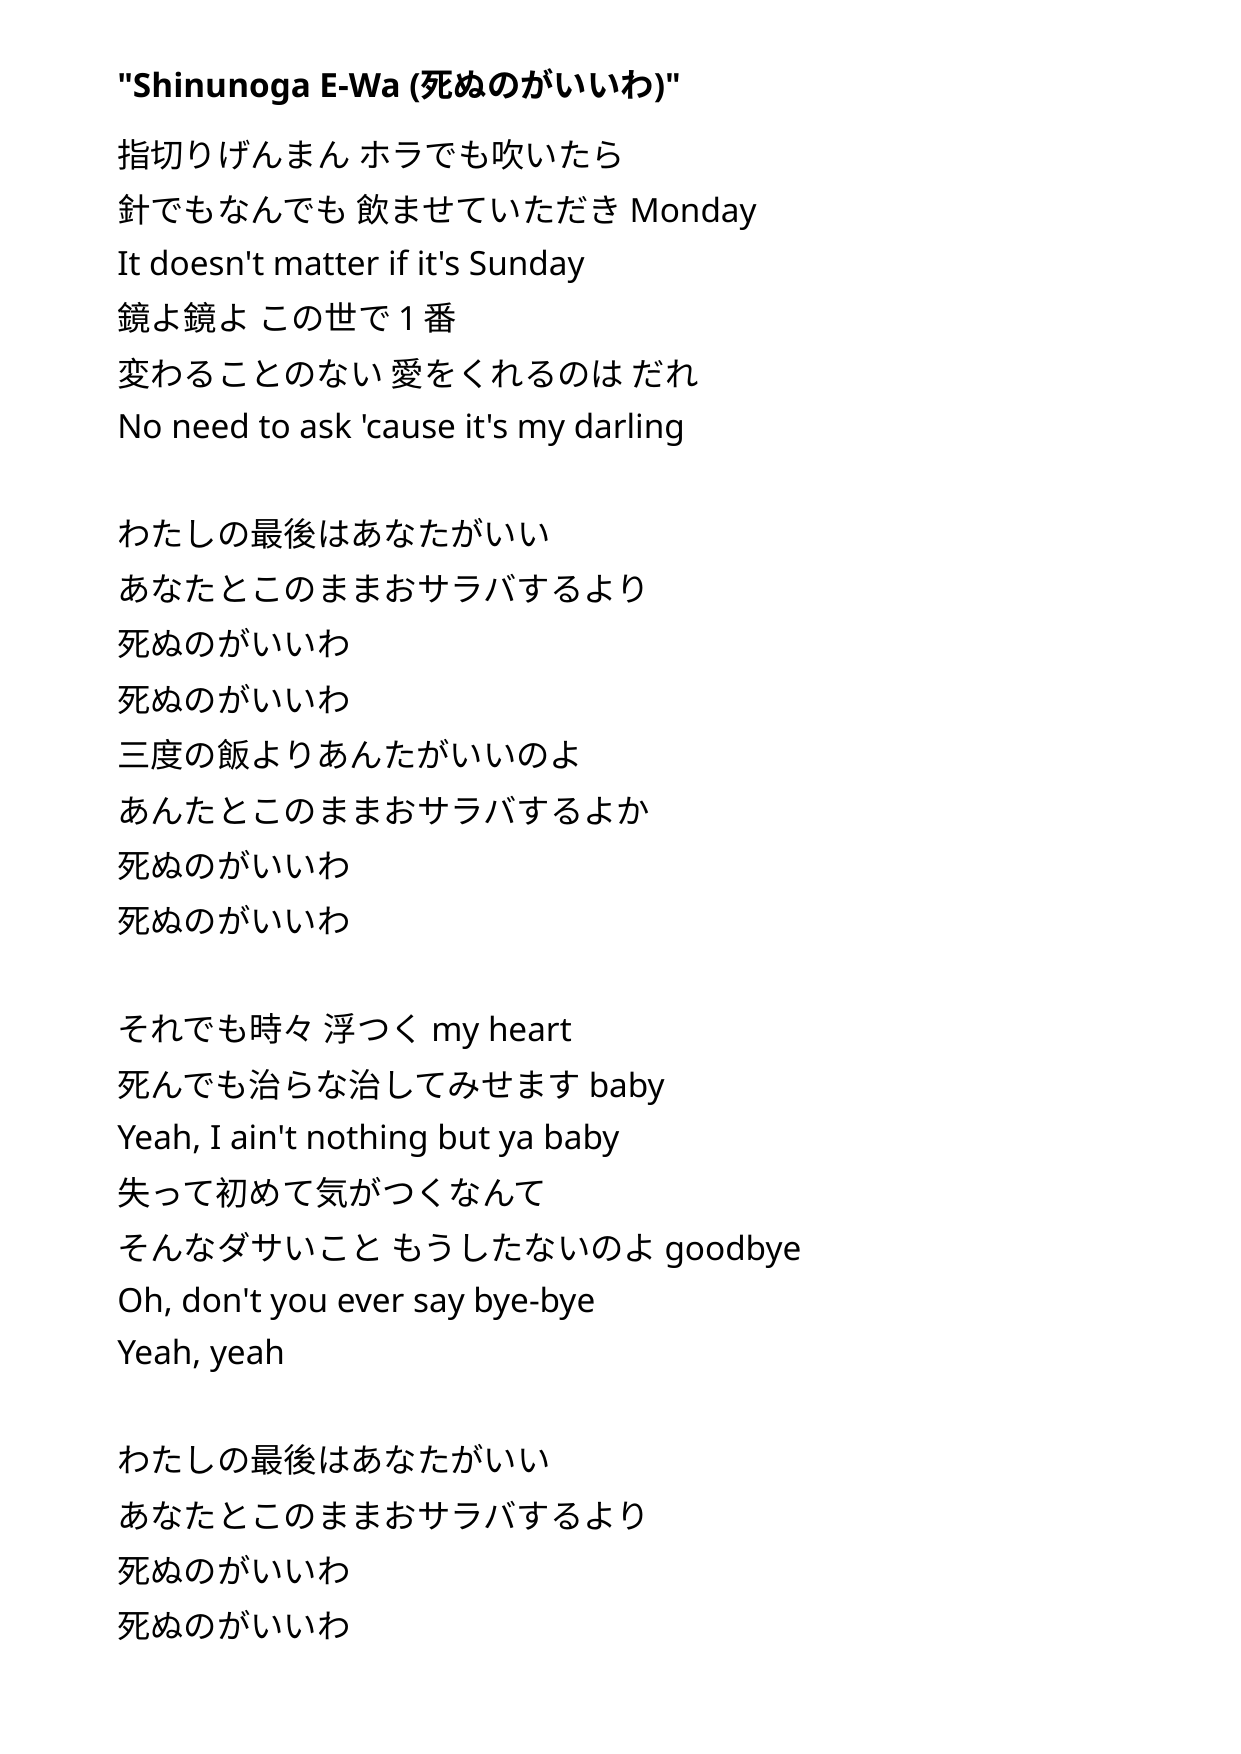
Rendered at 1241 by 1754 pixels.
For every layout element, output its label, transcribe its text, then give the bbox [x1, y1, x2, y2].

text 指切りげんまん ホラでも吹いたら 針でもなんでも 飲ませていただき Monday It doesn't matter if it's Sunday 鏡よ鏡よ この世で1番 変わることのない 愛をくれるのは だれ No need to ask 'cause it's my darling わたしの最後はあなたがいい あなたとこのままおサラバするより 死ぬのがいいわ 死ぬのがいいわ 三度の飯よりあんたがいいのよ あんたとこのままおサラバするよか 死ぬのがいいわ 死ぬのがいいわ それでも時々 浮つく my heart 死んでも治らな治してみせます baby Yeah, I ain't nothing but ya baby 失って初めて気がつくなんて そんなダサいこと もうしたないのよ goodbye Oh, don't you ever say bye-bye Yeah, yeah わたしの最後はあなたがいい あなたとこのままおサラバするより 死ぬのがいいわ 死ぬのがいいわ [117, 129, 1182, 1648]
text "Shinunoga E-Wa (死ぬのがいいわ)" [117, 58, 1182, 107]
